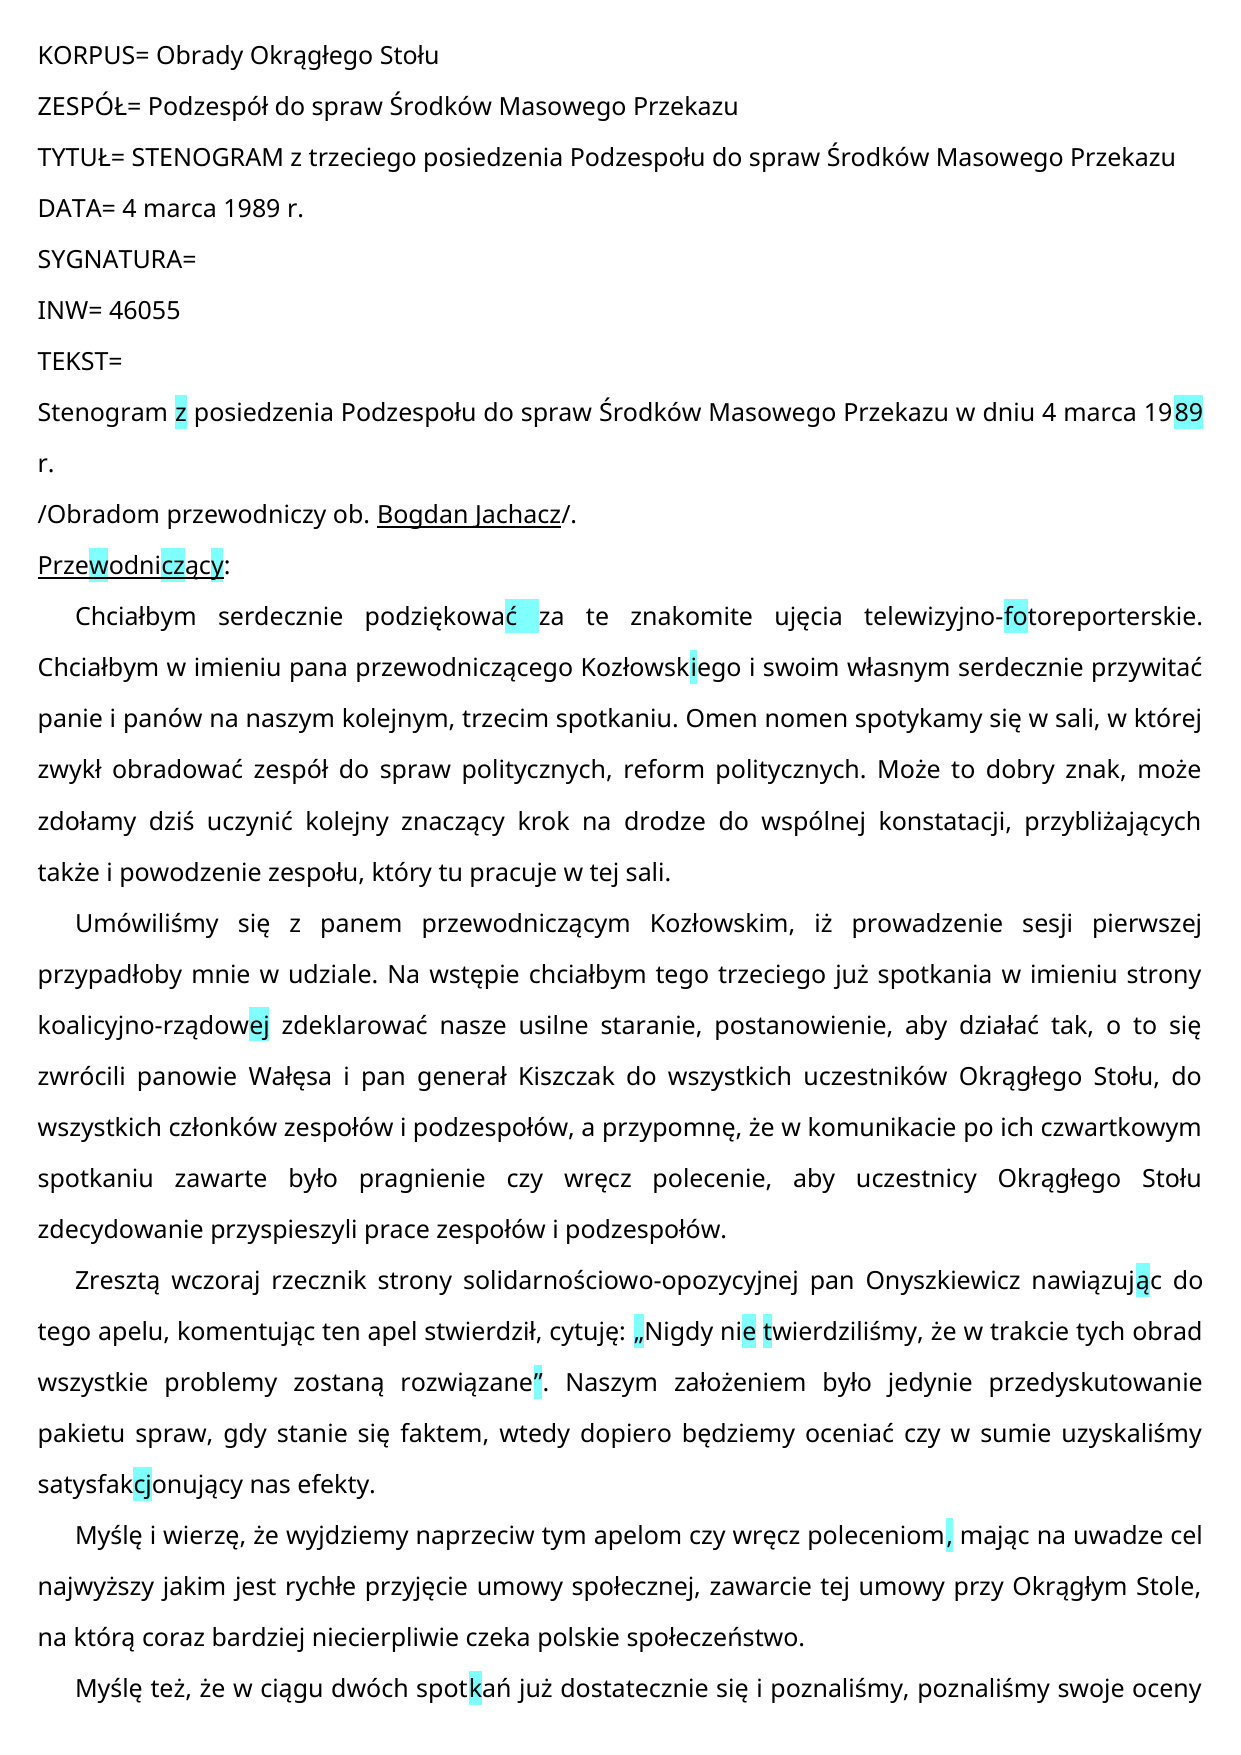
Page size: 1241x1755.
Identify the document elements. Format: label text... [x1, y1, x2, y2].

text INW= 46055 [37, 293, 1203, 327]
text Myślę i wierzę, że wyjdziemy naprzeciw tym apelom czy wręcz poleceniom, mając na uwadze cel najwyższy jakim jest rychłe przyjęcie umowy społecznej, zawarcie tej umowy przy Okrągłym Stole, na którą coraz bardziej niecierpliwie czeka polskie społeczeństwo. [37, 1518, 1203, 1654]
text Stenogram z posiedzenia Podzespołu do spraw Środków Masowego Przekazu w dniu 4 marca 1989 r. [37, 395, 1203, 480]
text TEKST= [37, 344, 1203, 378]
text Zresztą wczoraj rzecznik strony solidarnościowo-opozycyjnej pan Onyszkiewicz nawiązując do tego apelu, komentując ten apel stwierdził, cytuję: „Nigdy nie twierdziliśmy, że w trakcie tych obrad wszystkie problemy zostaną rozwiązane”. Naszym założeniem było jedynie przedyskutowanie pakietu spraw, gdy stanie się faktem, wtedy dopiero będziemy oceniać czy w sumie uzyskaliśmy satysfakcjonujący nas efekty. [37, 1262, 1203, 1501]
text Przewodniczący: [37, 548, 1203, 582]
text Chciałbym serdecznie podziękować za te znakomite ujęcia telewizyjno-fotoreporterskie. Chciałbym w imieniu pana przewodniczącego Kozłowskiego i swoim własnym serdecznie przywitać panie i panów na naszym kolejnym, trzecim spotkaniu. Omen nomen spotykamy się w sali, w której zwykł obradować zespół do spraw politycznych, reform politycznych. Może to dobry znak, może zdołamy dziś uczynić kolejny znaczący krok na drodze do wspólnej konstatacji, przybliżających także i powodzenie zespołu, który tu pracuje w tej sali. [37, 599, 1203, 888]
text DATA= 4 marca 1989 r. [37, 191, 1203, 225]
text Myślę też, że w ciągu dwóch spotkań już dostatecznie się i poznaliśmy, poznaliśmy swoje oceny [37, 1671, 1203, 1705]
text SYGNATURA= [37, 242, 1203, 276]
text KORPUS= Obrady Okrągłego Stołu [37, 37, 1203, 72]
text Umówiliśmy się z panem przewodniczącym Kozłowskim, iż prowadzenie sesji pierwszej przypadłoby mnie w udziale. Na wstępie chciałbym tego trzeciego już spotkania w imieniu strony koalicyjno-rządowej zdeklarować nasze usilne staranie, postanowienie, aby działać tak, o to się zwrócili panowie Wałęsa i pan generał Kiszczak do wszystkich uczestników Okrągłego Stołu, do wszystkich członków zespołów i podzespołów, a przypomnę, że w komunikacie po ich czwartkowym spotkaniu zawarte było pragnienie czy wręcz polecenie, aby uczestnicy Okrągłego Stołu zdecydowanie przyspieszyli prace zespołów i podzespołów. [37, 905, 1203, 1246]
text TYTUŁ= STENOGRAM z trzeciego posiedzenia Podzespołu do spraw Środków Masowego Przekazu [37, 139, 1203, 174]
text ZESPÓŁ= Podzespół do spraw Środków Masowego Przekazu [37, 88, 1203, 123]
text /Obradom przewodniczy ob. Bogdan Jachacz/. [37, 497, 1203, 531]
